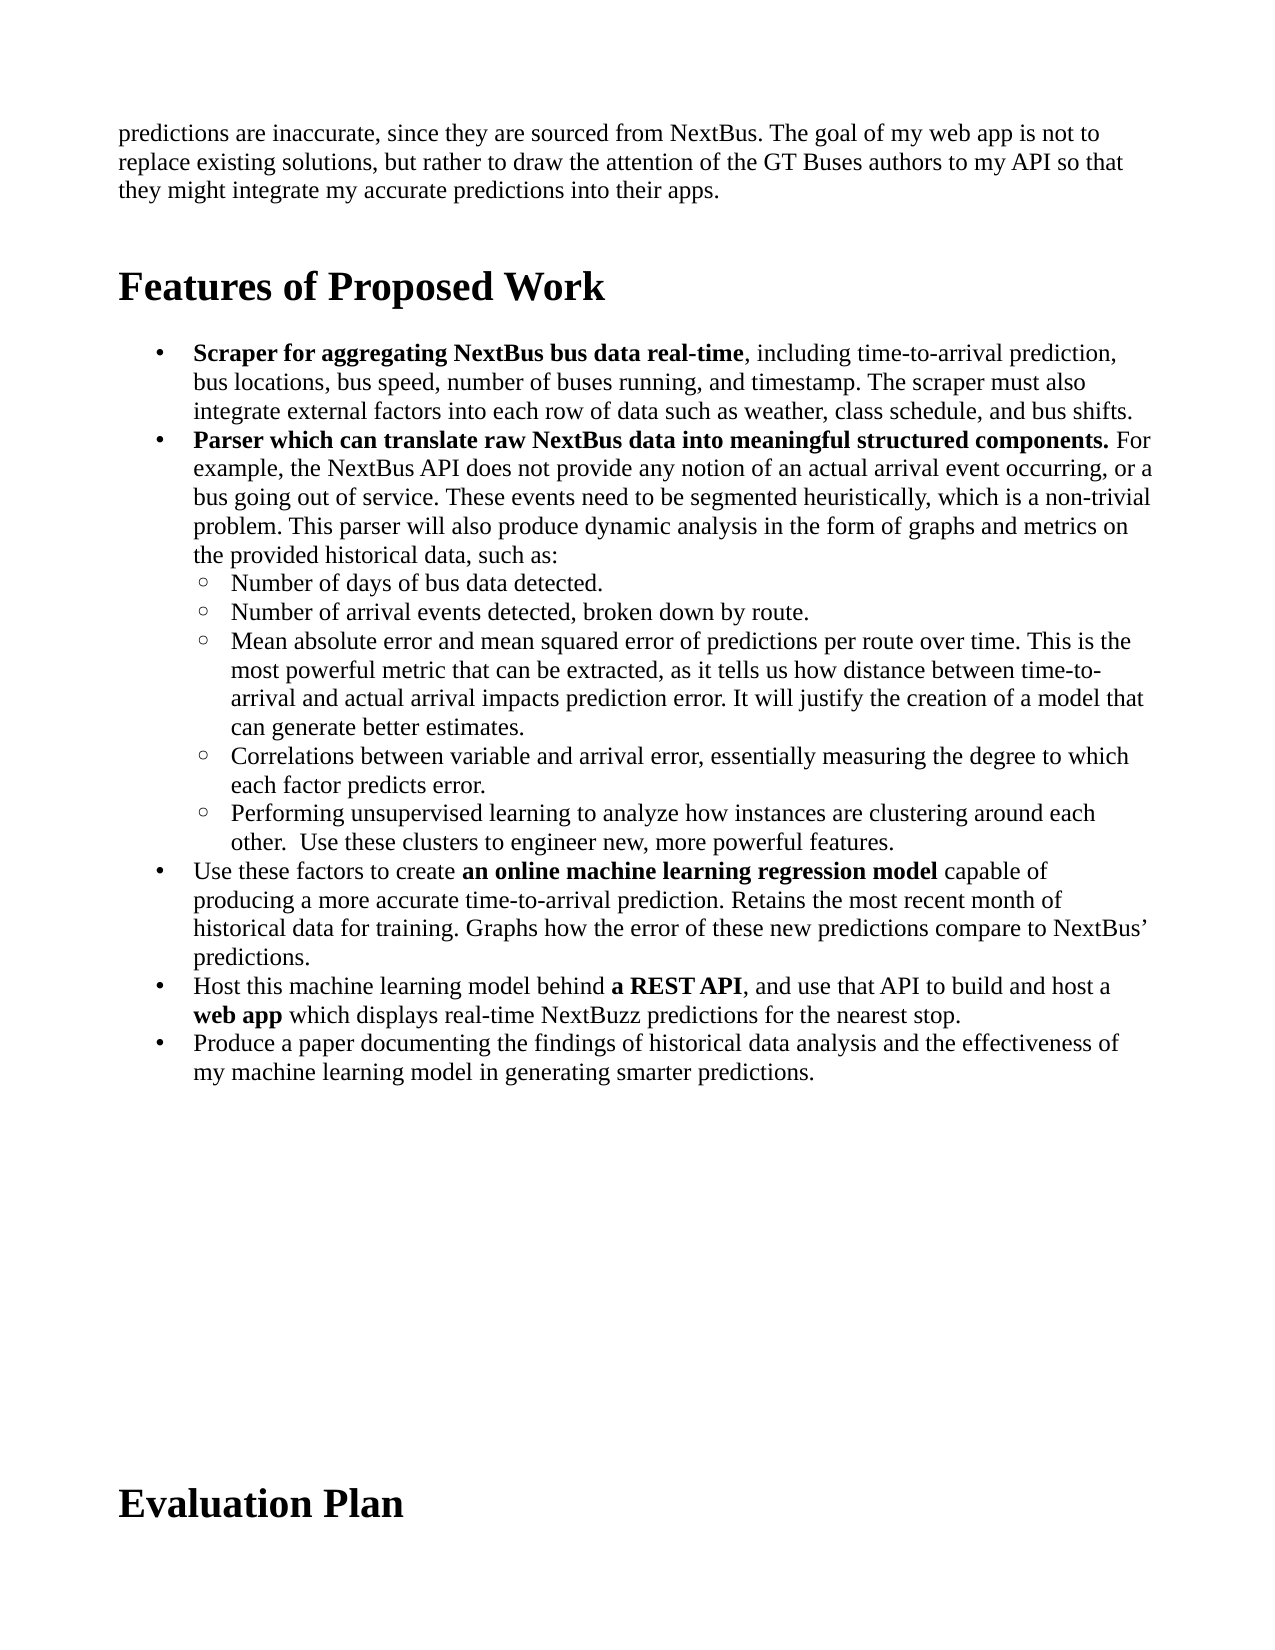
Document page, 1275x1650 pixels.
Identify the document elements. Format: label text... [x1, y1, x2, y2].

list Use these factors to create an online machine learning regression model capable of producing a more accurate time-to-arrival prediction. Retains the most recent month of historical data for training. Graphs how the error of these new predictions compare to NextBus’ predictions. [156, 856, 1157, 971]
text Features of Proposed Work [118, 262, 1157, 310]
list Scraper for aggregating NextBus bus data real-time, including time-to-arrival prediction, bus locations, bus speed, number of buses running, and timestamp. The scraper must also integrate external factors into each row of data such as weather, class schedule, and bus shifts. [156, 338, 1157, 425]
list Number of days of bus data detected. [193, 568, 1157, 597]
list Performing unsupervised learning to analyze how instances are clustering around each other. Use these clusters to engineer new, more powerful features. [193, 798, 1157, 856]
text predictions are inaccurate, since they are sourced from NextBus. The goal of my web app is not to replace existing solutions, but rather to draw the attention of the GT Buses authors to my API so that they might integrate my accurate predictions into their apps. [118, 118, 1157, 204]
list Produce a paper documenting the findings of historical data analysis and the effectiveness of my machine learning model in generating smarter predictions. [156, 1028, 1157, 1086]
text Evaluation Plan [118, 1479, 1157, 1527]
list Parser which can translate raw NextBus data into meaningful structured components. For example, the NextBus API does not provide any notion of an actual arrival event occurring, or a bus going out of service. These events need to be segmented heuristically, which is a non-trivial problem. This parser will also produce dynamic analysis in the form of graphs and metrics on the provided historical data, such as: [156, 425, 1157, 568]
list Mean absolute error and mean squared error of predictions per route over time. This is the most powerful metric that can be extracted, as it tells us how distance between time-to-arrival and actual arrival impacts prediction error. It will justify the creation of a model that can generate better estimates. [193, 626, 1157, 741]
list Number of arrival events detected, broken down by route. [193, 597, 1157, 626]
list Correlations between variable and arrival error, essentially measuring the degree to which each factor predicts error. [193, 741, 1157, 798]
list Host this machine learning model behind a REST API, and use that API to build and host a web app which displays real-time NextBuzz predictions for the nearest stop. [156, 971, 1157, 1028]
